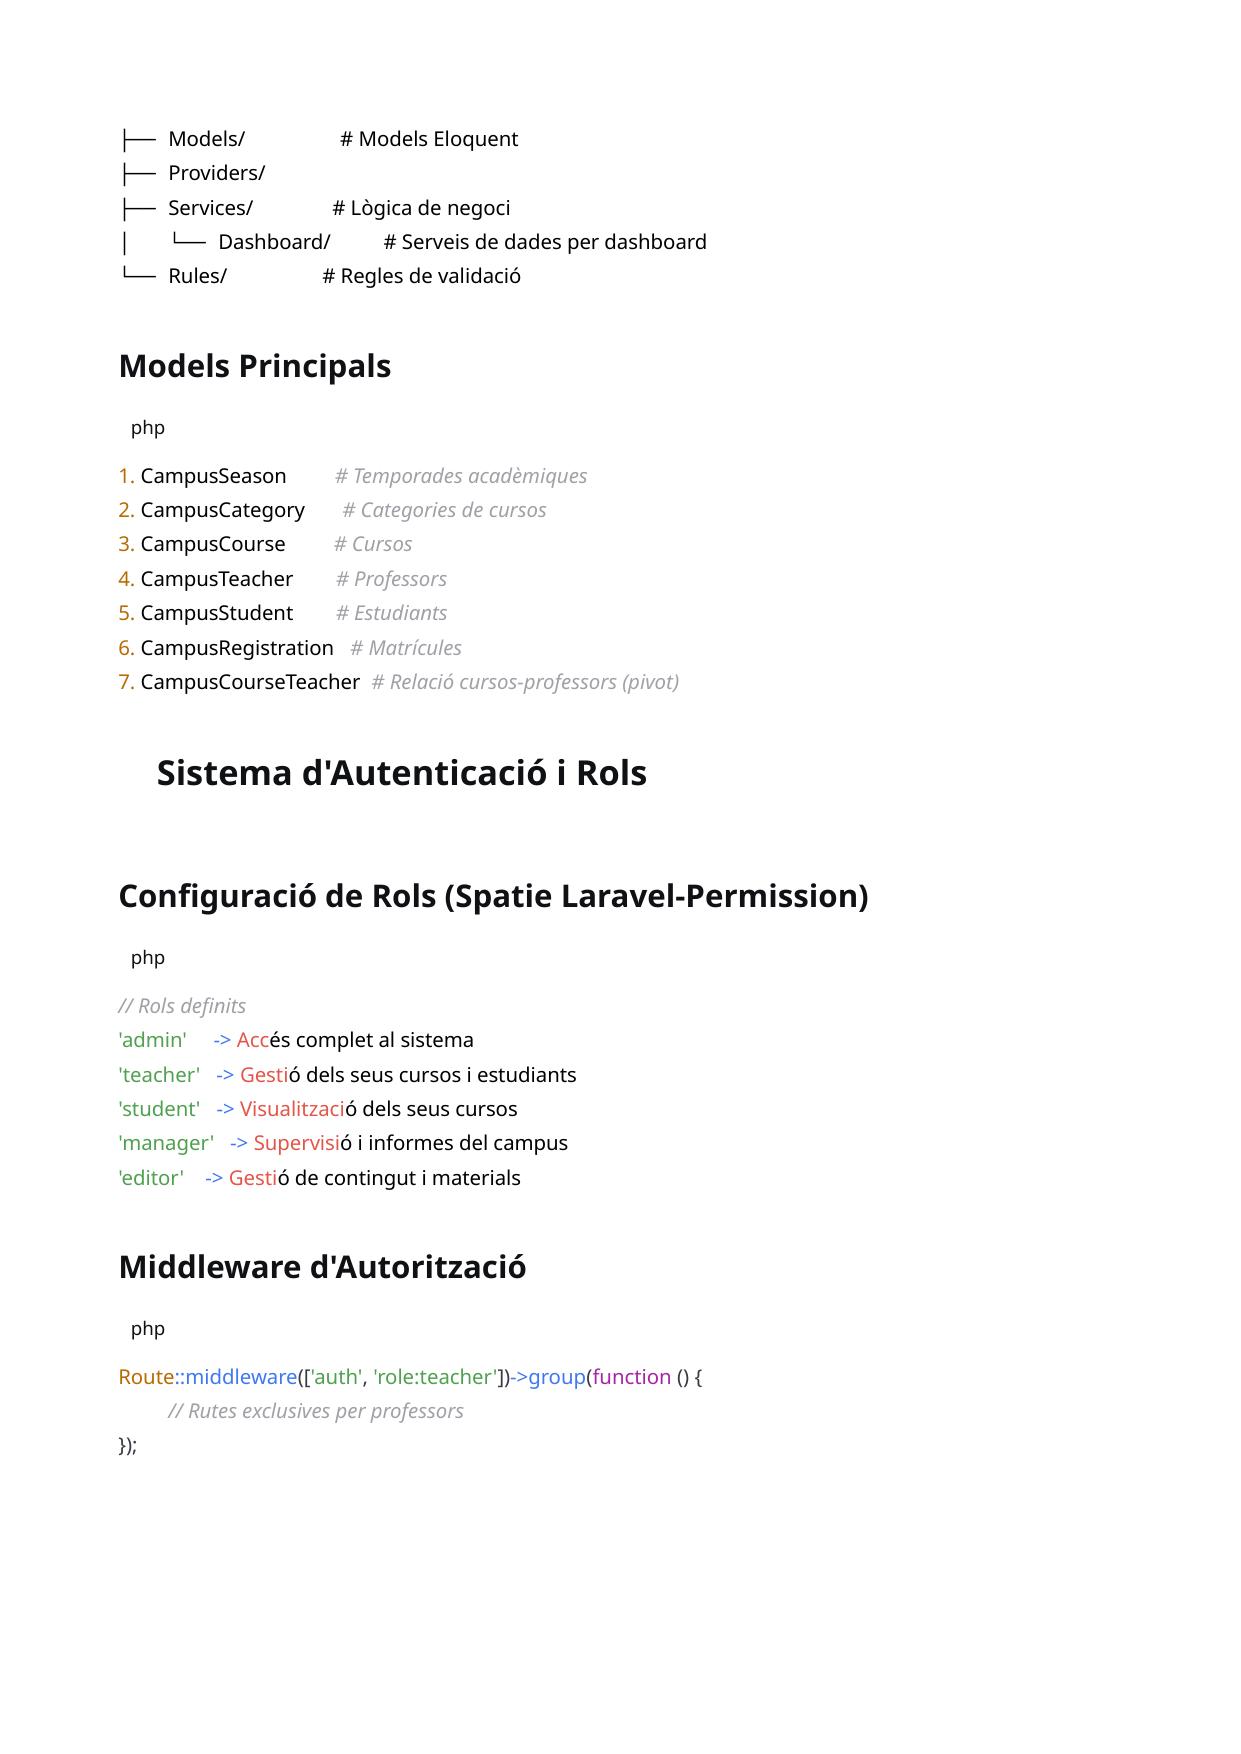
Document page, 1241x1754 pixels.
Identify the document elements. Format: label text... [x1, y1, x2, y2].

text 3. CampusCourse # Cursos [118, 523, 1122, 558]
subtitle Middleware d'Autorització [118, 1241, 1122, 1288]
text 5. CampusStudent # Estudiants [118, 592, 1122, 626]
text php [131, 1313, 1122, 1341]
text ├── Providers/ [118, 152, 1122, 187]
subtitle 🔐 Sistema d'Autenticació i Rols [118, 745, 1122, 795]
text ├── Models/ # Models Eloquent [118, 118, 1122, 152]
text 2. CampusCategory # Categories de cursos [118, 489, 1122, 523]
text 'teacher' -> Gestió dels seus cursos i estudiants [118, 1053, 1122, 1088]
text 'admin' -> Accés complet al sistema [118, 1019, 1122, 1053]
text ├── Services/ # Lògica de negoci [118, 187, 1122, 221]
subtitle Models Principals [118, 340, 1122, 387]
text 'manager' -> Supervisió i informes del campus [118, 1122, 1122, 1157]
text 1. CampusSeason # Temporades acadèmiques [118, 454, 1122, 489]
text └── Rules/ # Regles de validació [118, 256, 1122, 290]
text 'student' -> Visualització dels seus cursos [118, 1088, 1122, 1122]
text │ └── Dashboard/ # Serveis de dades per dashboard [118, 221, 1122, 256]
text 'editor' -> Gestió de contingut i materials [118, 1157, 1122, 1191]
text php [131, 942, 1122, 970]
text php [131, 412, 1122, 440]
subtitle Configuració de Rols (Spatie Laravel-Permission) [118, 870, 1122, 917]
text Route::middleware(['auth', 'role:teacher'])->group(function () { [118, 1356, 1122, 1390]
text 7. CampusCourseTeacher # Relació cursos-professors (pivot) [118, 661, 1122, 695]
text // Rutes exclusives per professors [118, 1390, 1122, 1424]
text // Rols definits [118, 985, 1122, 1019]
text 4. CampusTeacher # Professors [118, 558, 1122, 592]
text 6. CampusRegistration # Matrícules [118, 626, 1122, 661]
text }); [118, 1424, 1122, 1459]
